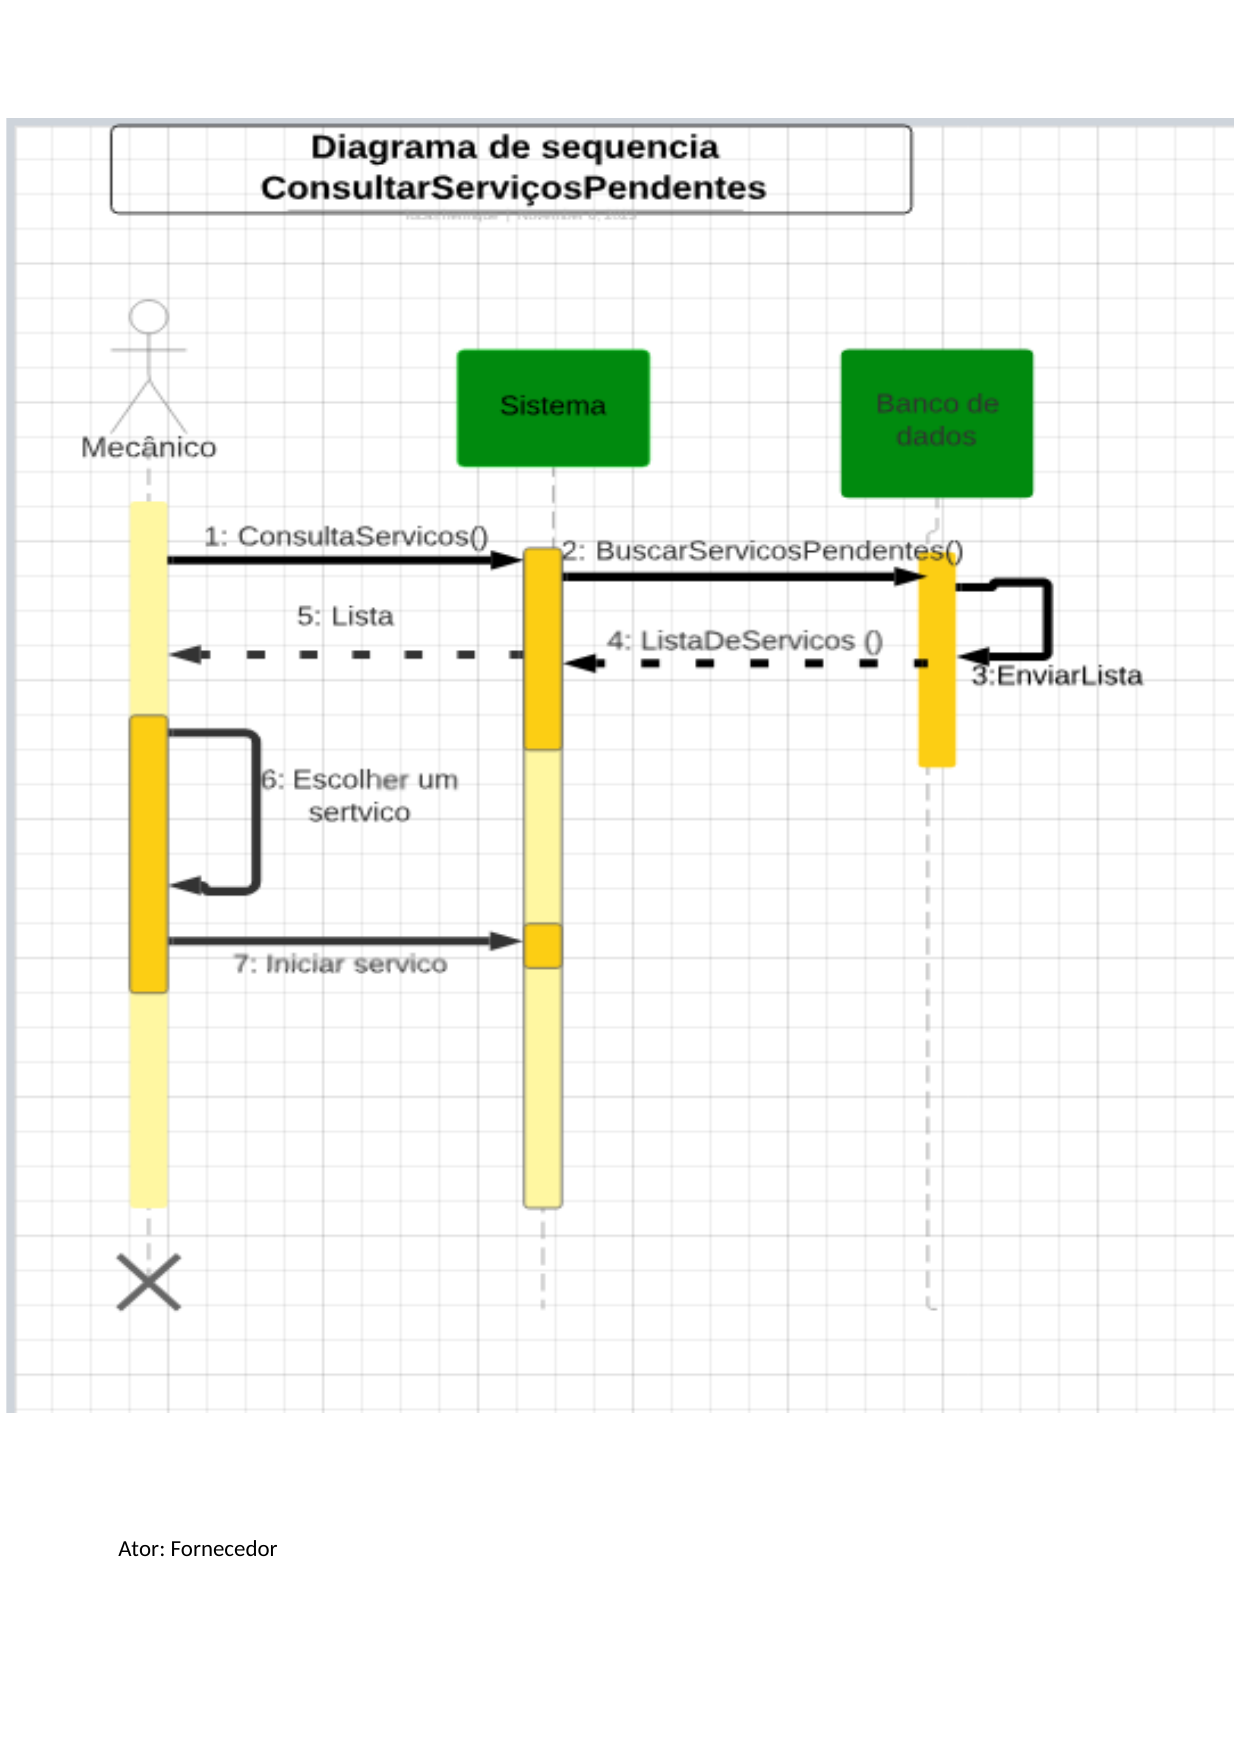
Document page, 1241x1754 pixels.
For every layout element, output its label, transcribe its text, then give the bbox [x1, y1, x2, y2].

picture [6, 118, 1234, 1413]
text Ator: Fornecedor [118, 1534, 1122, 1562]
